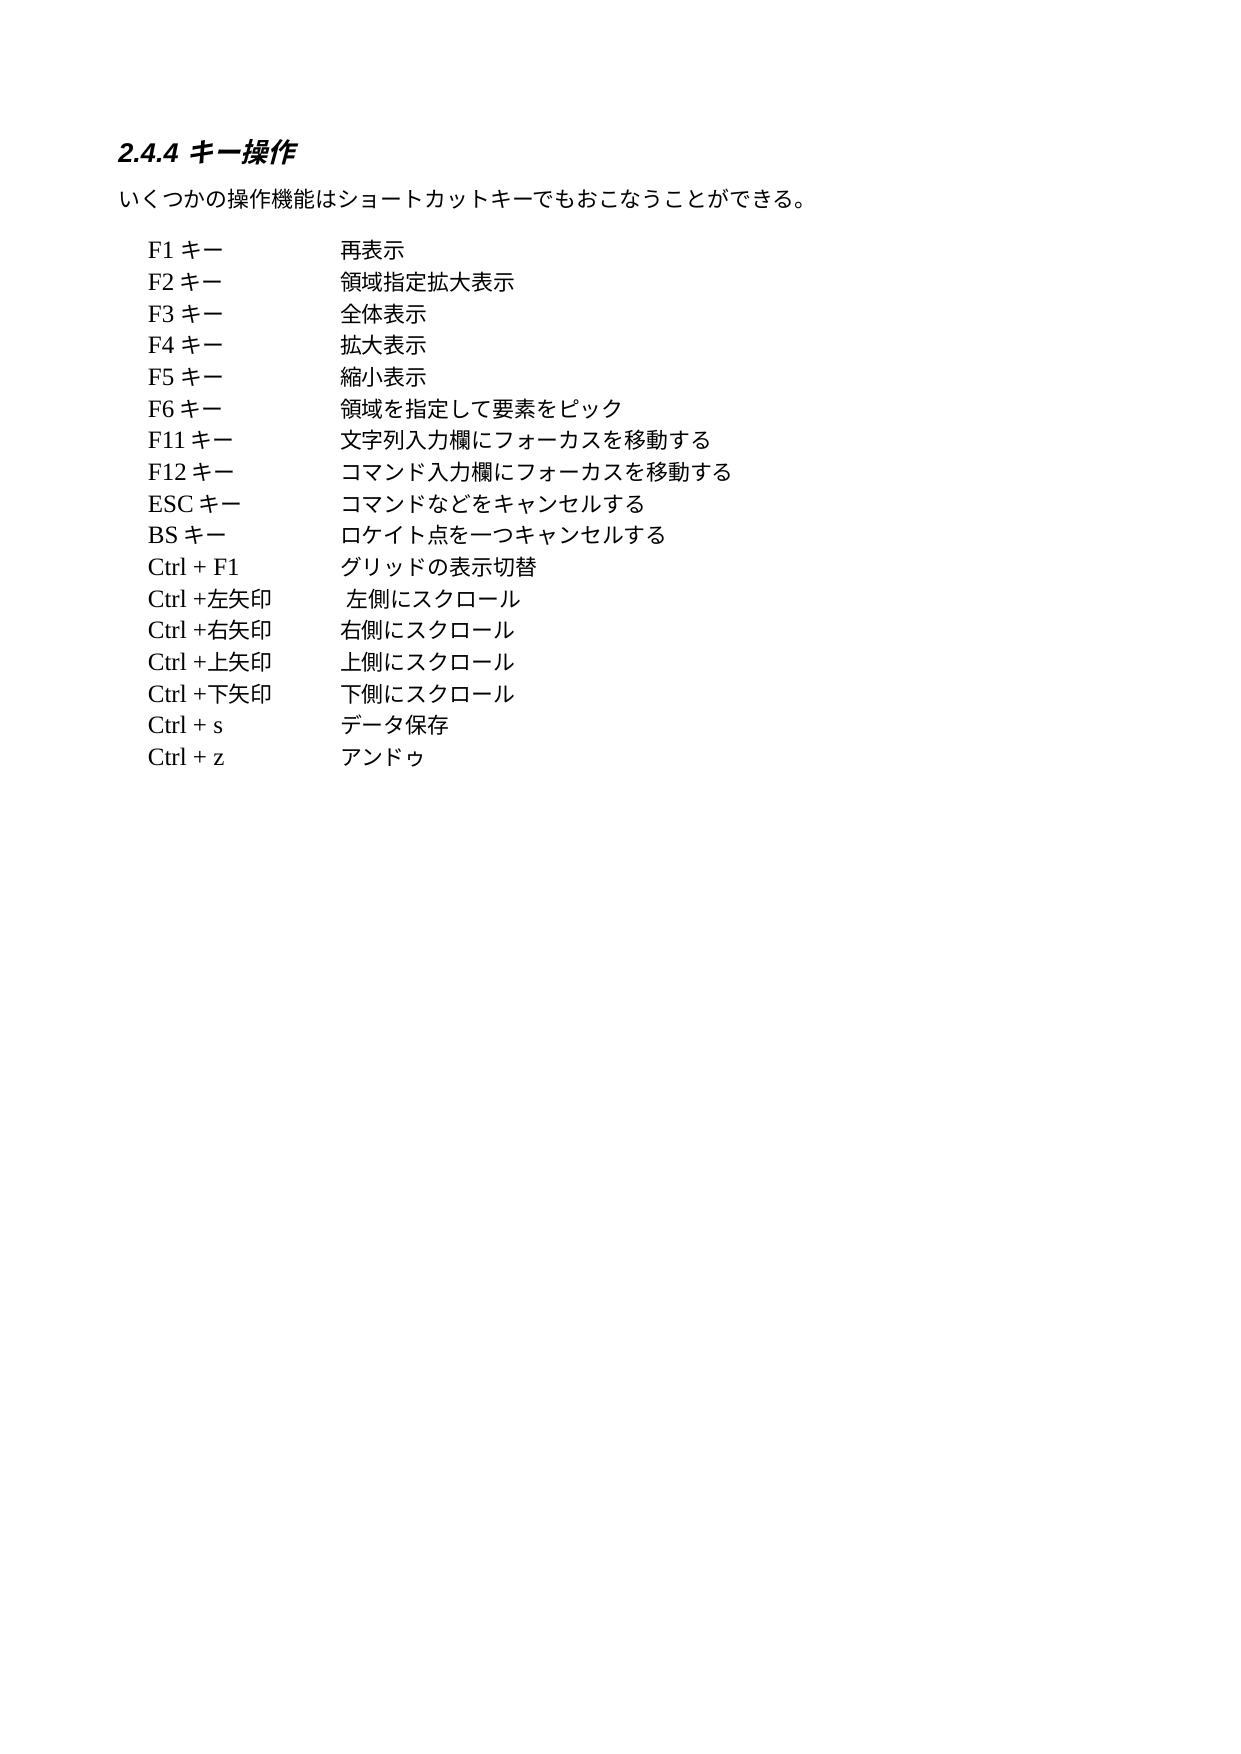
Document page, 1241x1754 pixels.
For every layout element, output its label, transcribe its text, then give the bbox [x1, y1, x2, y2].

text Ctrl +左矢印 左側にスクロール [148, 582, 1122, 613]
text Ctrl + s データ保存 [148, 708, 1122, 740]
text Ctrl +上矢印 上側にスクロール [148, 645, 1122, 677]
text F1 キー 再表示 [148, 233, 1122, 265]
text ESCキー コマンドなどをキャンセルする BSキー ロケイト点を一つキャンセルする Ctrl + F1 グリッドの表示切替 [148, 487, 1122, 582]
text F2キー 領域指定拡大表示 F3 キー 全体表示 [148, 265, 1122, 328]
text F6キー 領域を指定して要素をピック [148, 392, 1122, 423]
text Ctrl + z アンドゥ [148, 740, 1122, 772]
text F12キー コマンド入力欄にフォーカスを移動する [148, 455, 1122, 487]
text F4 キー 拡大表示 F5 キー 縮小表示 [148, 328, 1122, 392]
text いくつかの操作機能はショートカットキーでもおこなうことができる。 [118, 182, 1122, 214]
text F11キー 文字列入力欄にフォーカスを移動する [148, 423, 1122, 455]
text Ctrl +下矢印 下側にスクロール [148, 677, 1122, 708]
text Ctrl +右矢印 右側にスクロール [148, 613, 1122, 645]
subtitle 2.4.4 キー操作 [118, 131, 1122, 170]
